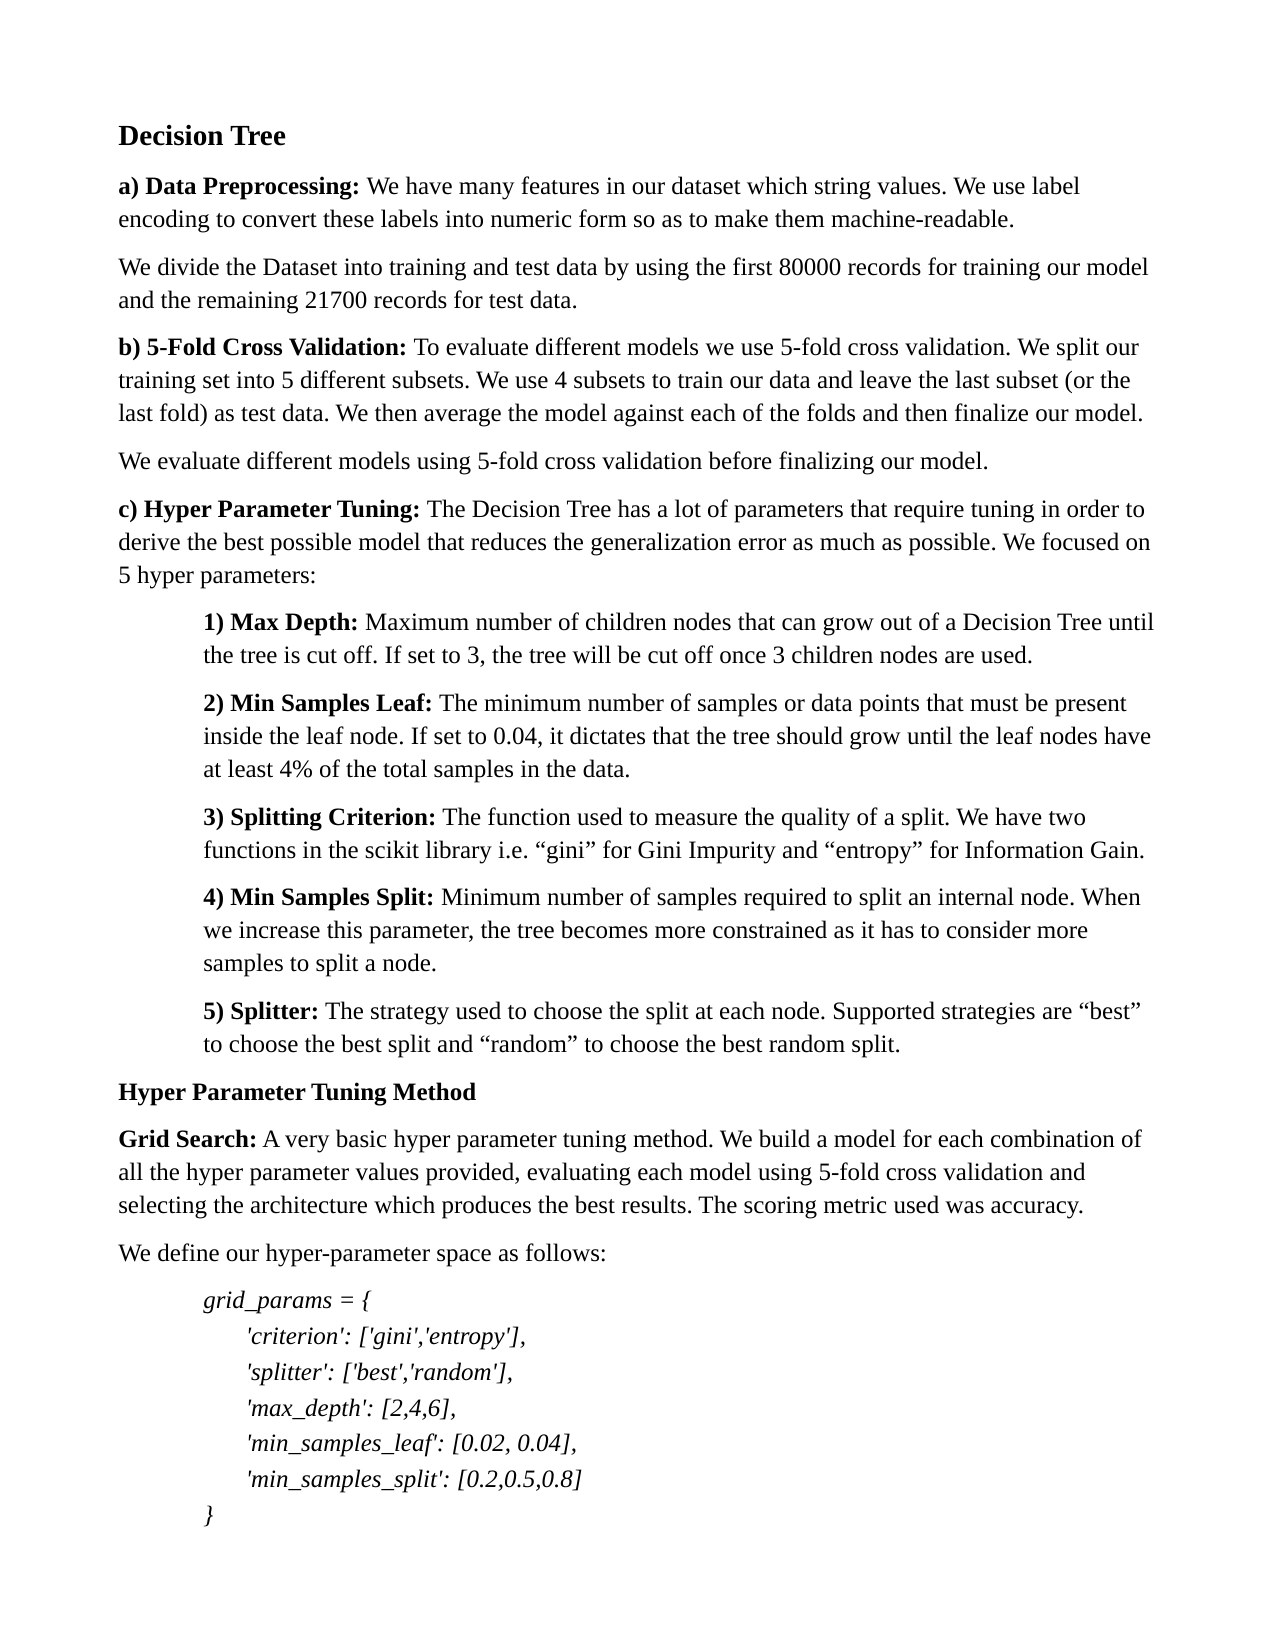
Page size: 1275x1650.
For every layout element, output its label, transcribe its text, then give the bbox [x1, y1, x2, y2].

text We evaluate different models using 5-fold cross validation before finalizing our model. [118, 446, 1157, 475]
text grid_params = { [203, 1285, 1157, 1314]
text c) Hyper Parameter Tuning: The Decision Tree has a lot of parameters that require tuning in order to derive the best possible model that reduces the generalization error as much as possible. We focused on 5 hyper parameters: [118, 494, 1157, 588]
text 5) Splitter: The strategy used to choose the split at each node. Supported strategies are “best” to choose the best split and “random” to choose the best random split. [203, 996, 1157, 1058]
text 3) Splitting Criterion: The function used to measure the quality of a split. We have two functions in the scikit library i.e. “gini” for Gini Impurity and “entropy” for Information Gain. [203, 802, 1157, 863]
text 2) Min Samples Leaf: The minimum number of samples or data points that must be present inside the leaf node. If set to 0.04, it dictates that the tree should grow until the leaf nodes have at least 4% of the total samples in the data. [203, 688, 1157, 783]
text We define our hyper-parameter space as follows: [118, 1238, 1157, 1267]
text 'max_depth': [2,4,6], [246, 1393, 1157, 1421]
text Grid Search: A very basic hyper parameter tuning method. We build a model for each combination of all the hyper parameter values provided, evaluating each model using 5-fold cross validation and selecting the architecture which produces the best results. The scoring metric used was accuracy. [118, 1124, 1157, 1219]
text } [203, 1500, 1157, 1528]
text 'splitter': ['best','random'], [246, 1357, 1157, 1386]
text Hyper Parameter Tuning Method [118, 1077, 1157, 1105]
text 'criterion': ['gini','entropy'], [246, 1321, 1157, 1350]
text 'min_samples_split': [0.2,0.5,0.8] [246, 1464, 1157, 1493]
text 'min_samples_leaf': [0.02, 0.04], [246, 1428, 1157, 1457]
text 4) Min Samples Split: Minimum number of samples required to split an internal node. When we increase this parameter, the tree becomes more constrained as it has to consider more samples to split a node. [203, 882, 1157, 977]
text 1) Max Depth: Maximum number of children nodes that can grow out of a Decision Tree until the tree is cut off. If set to 3, the tree will be cut off once 3 children nodes are used. [203, 607, 1157, 669]
text Decision Tree [118, 118, 1157, 152]
text a) Data Preprocessing: We have many features in our dataset which string values. We use label encoding to convert these labels into numeric form so as to make them machine-readable. [118, 171, 1157, 233]
text We divide the Dataset into training and test data by using the first 80000 records for training our model and the remaining 21700 records for test data. [118, 252, 1157, 314]
text b) 5-Fold Cross Validation: To evaluate different models we use 5-fold cross validation. We split our training set into 5 different subsets. We use 4 subsets to train our data and leave the last subset (or the last fold) as test data. We then average the model against each of the folds and then finalize our model. [118, 332, 1157, 427]
